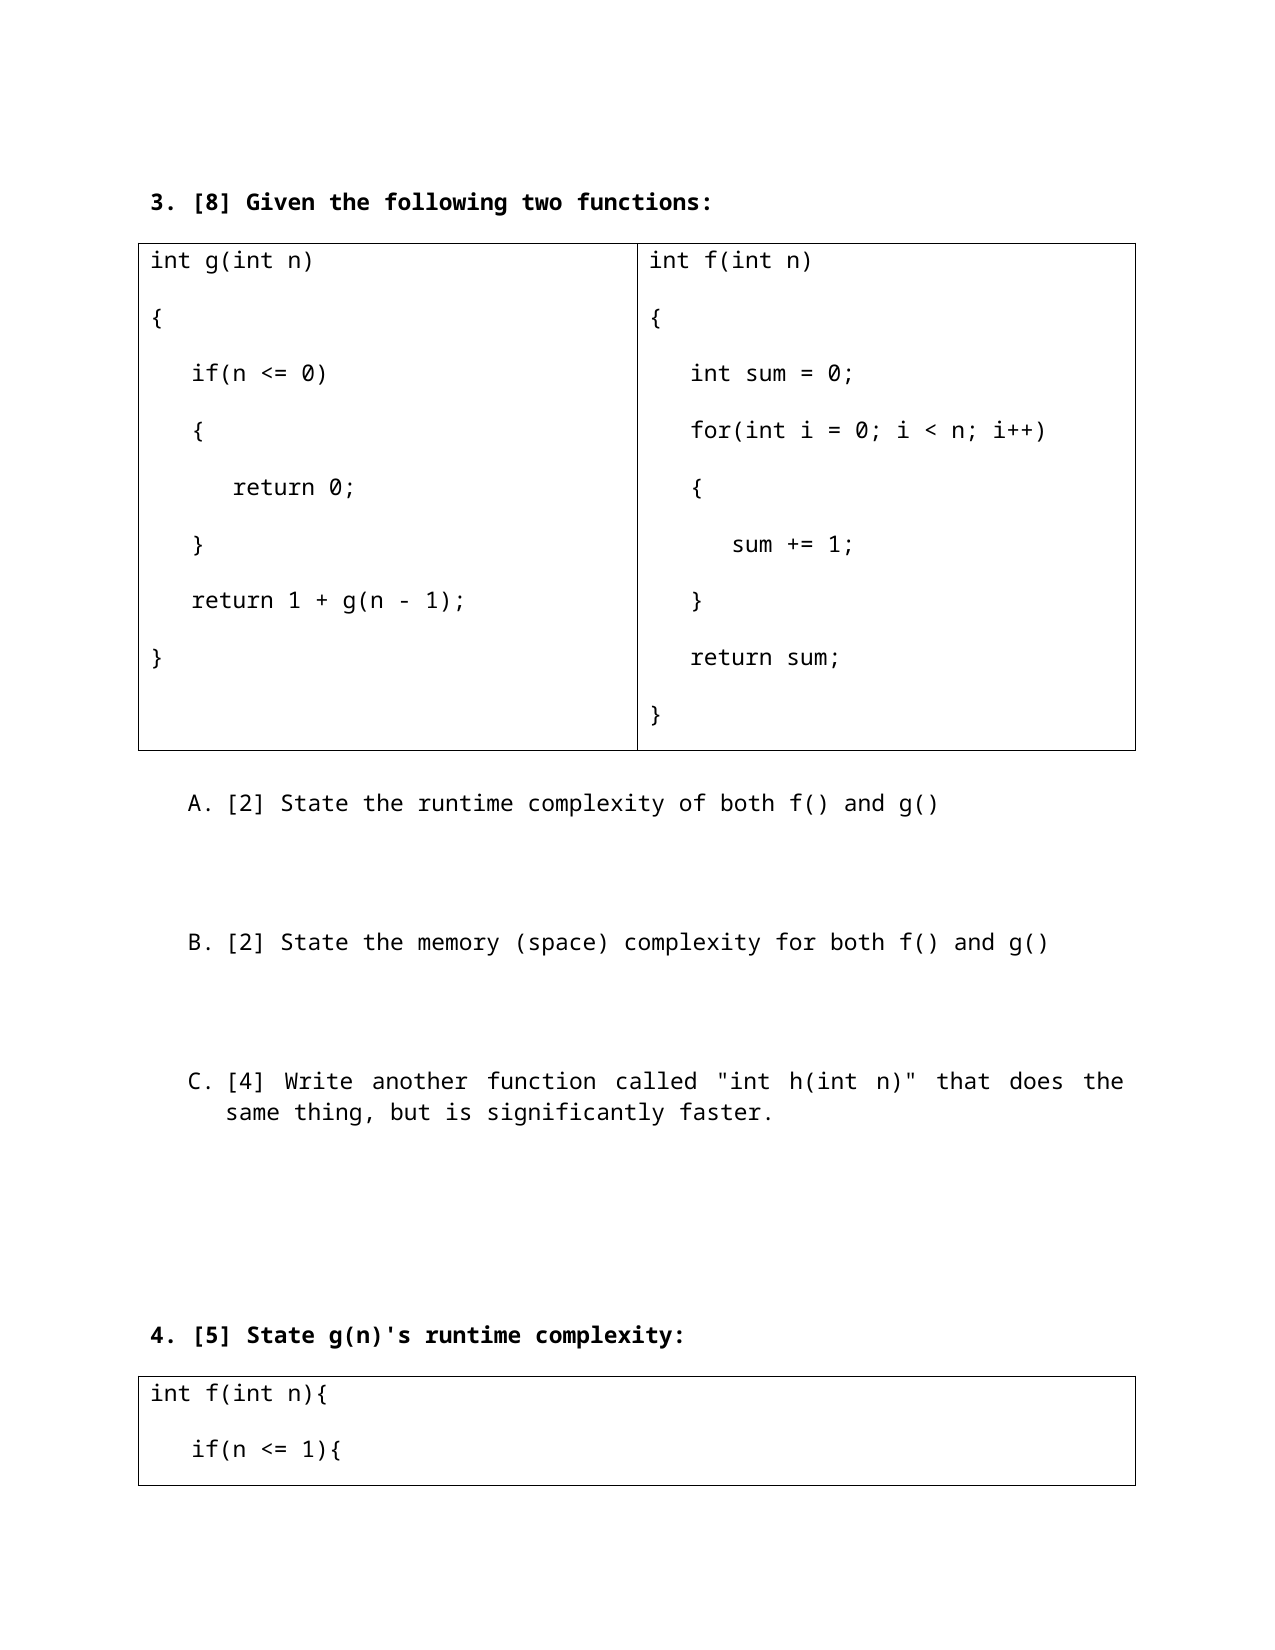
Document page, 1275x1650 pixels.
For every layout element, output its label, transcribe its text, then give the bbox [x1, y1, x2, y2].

text 4. [5] State g(n)'s runtime complexity: [150, 1319, 1125, 1350]
list [2] State the runtime complexity of both f() and g() [187, 787, 1125, 818]
list [2] State the memory (space) complexity for both f() and g() [187, 926, 1125, 957]
table_header int f(int n) { int sum = 0; for(int i = 0; i < n; i++) { sum += 1; } return sum; } [638, 244, 1135, 750]
text 3. [8] Given the following two functions: [150, 186, 1125, 217]
table_header int f(int n){ if(n <= 1){ [139, 1377, 1135, 1485]
list [4] Write another function called "int h(int n)" that does the same thing, but is significantly faster. [187, 1065, 1125, 1128]
table_header int g(int n) { if(n <= 0) { return 0; } return 1 + g(n - 1); } [139, 244, 637, 750]
